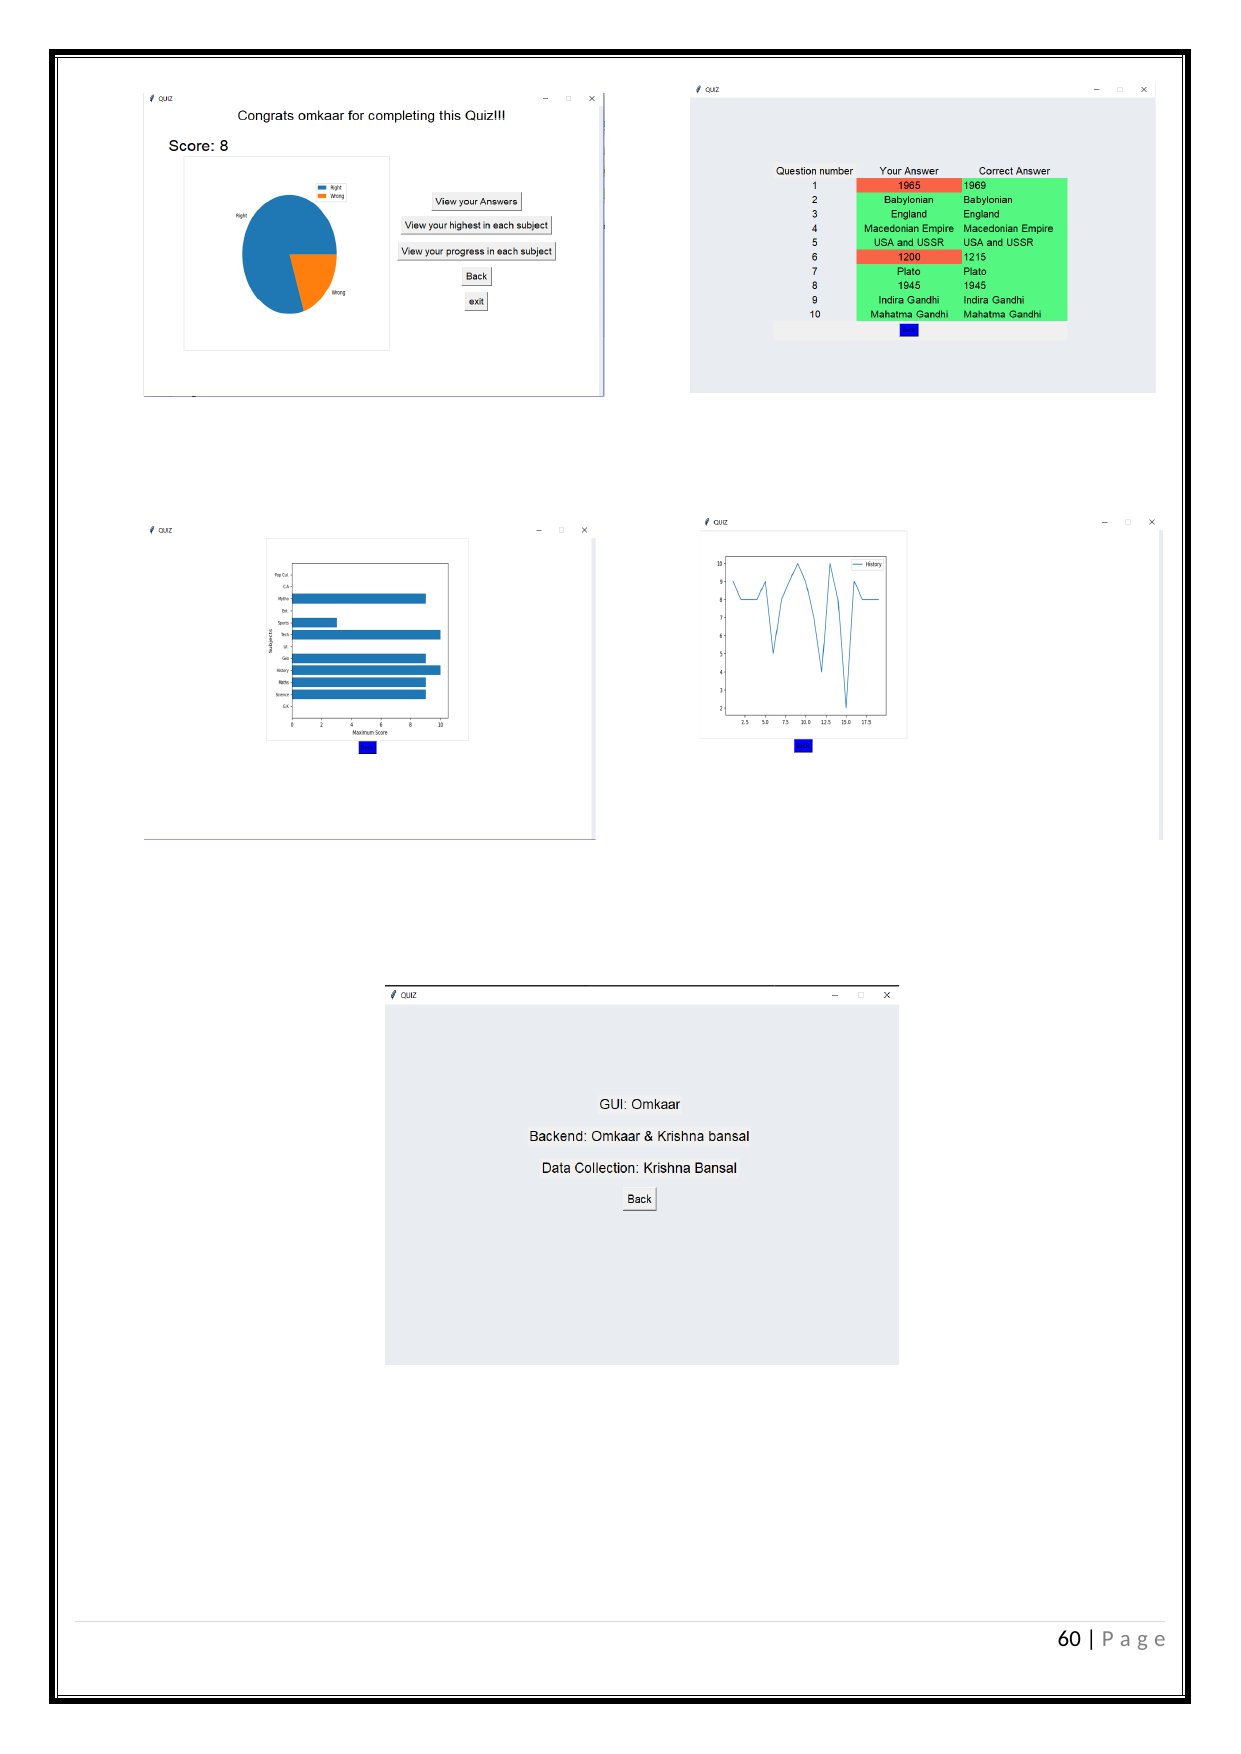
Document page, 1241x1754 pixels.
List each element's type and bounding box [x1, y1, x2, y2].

picture [143, 93, 605, 397]
picture [699, 515, 1163, 840]
picture [690, 83, 1156, 393]
picture [385, 985, 900, 1365]
picture [144, 523, 596, 840]
